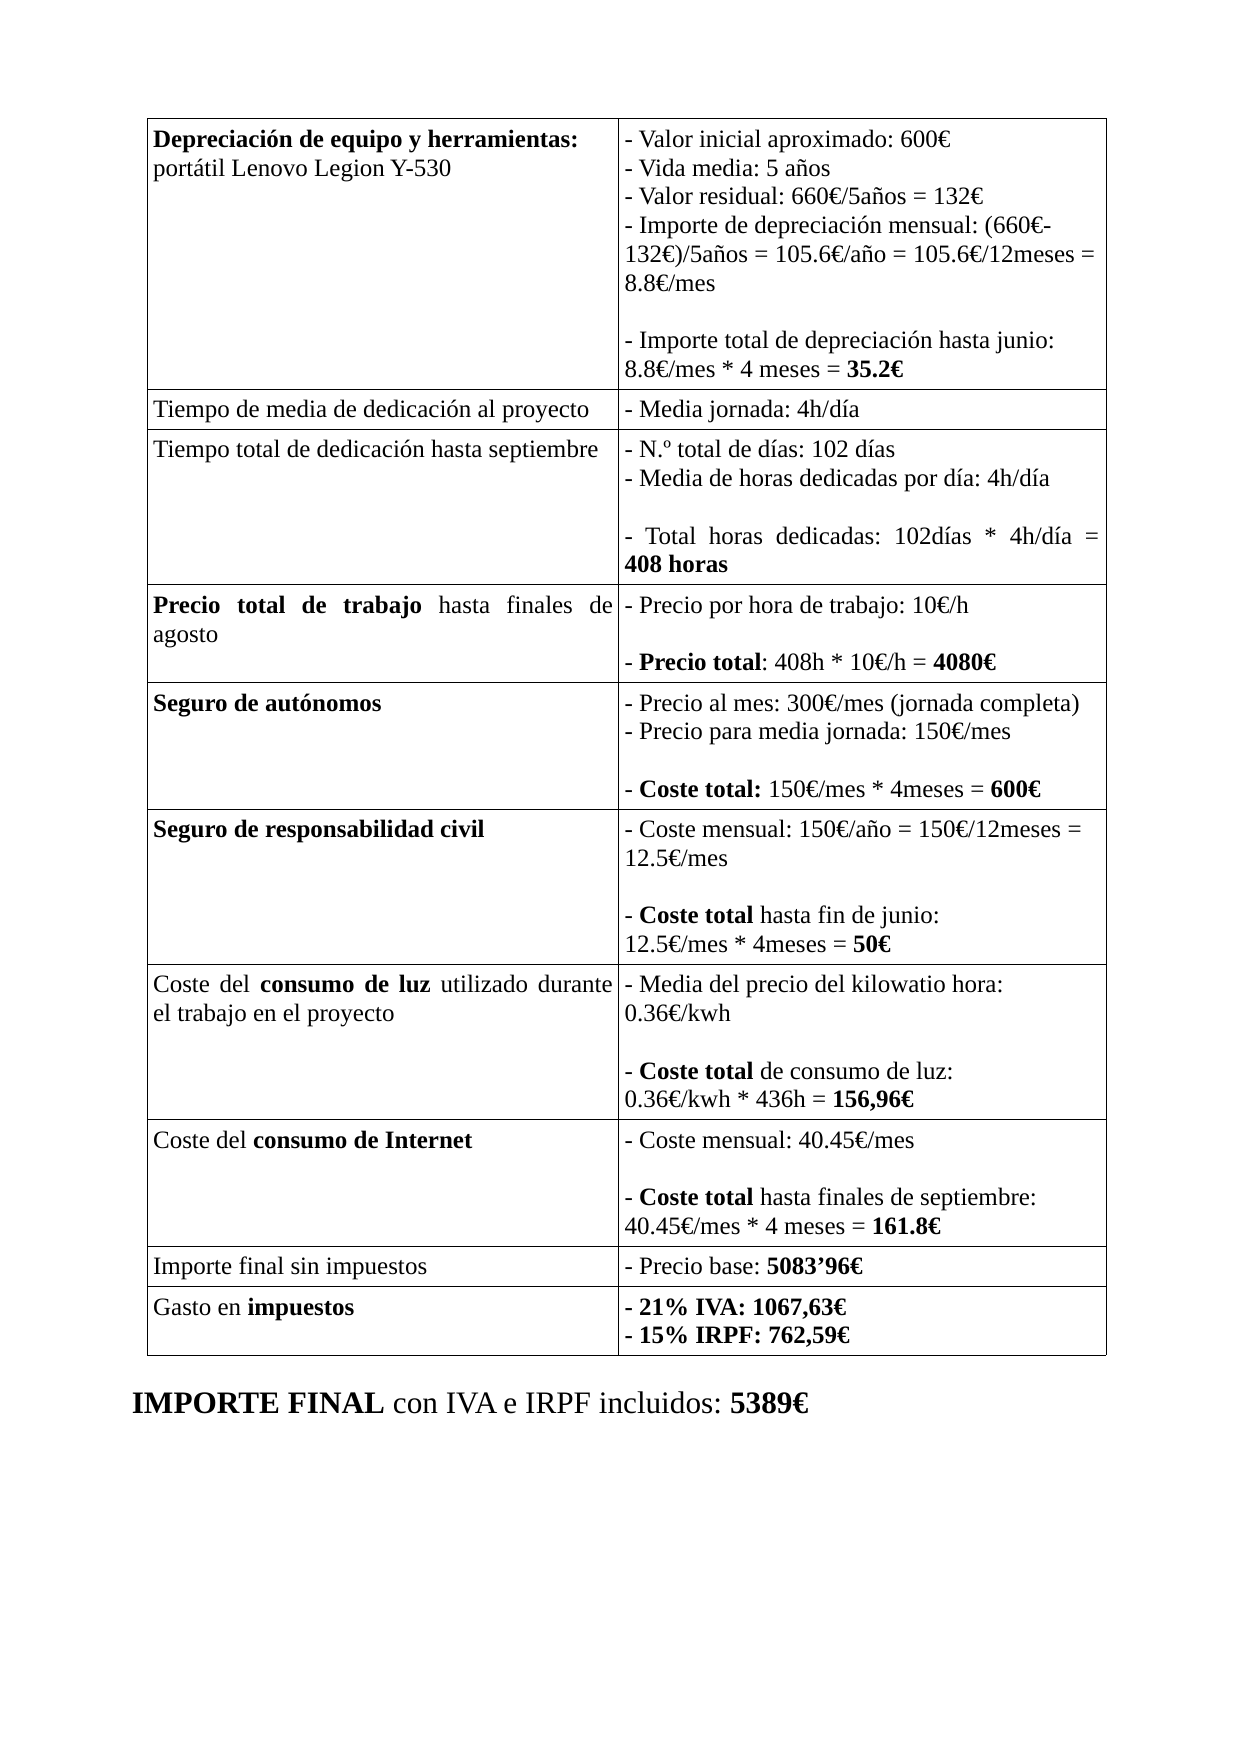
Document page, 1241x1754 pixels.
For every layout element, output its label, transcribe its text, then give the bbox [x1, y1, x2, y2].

table_cell Seguro de responsabilidad civil [148, 810, 618, 964]
table_cell - Precio base: 5083’96€ [619, 1247, 1106, 1286]
table_cell Gasto en impuestos [148, 1287, 618, 1355]
table_cell Tiempo total de dedicación hasta septiembre [148, 430, 618, 584]
table_cell - Coste mensual: 150€/año = 150€/12meses = 12.5€/mes - Coste total hasta fin de junio: 12.5€/mes * 4meses = 50€ [619, 810, 1106, 964]
table_cell Tiempo de media de dedicación al proyecto [148, 390, 618, 429]
table_cell Coste del consumo de Internet [148, 1120, 618, 1246]
table_cell - Media jornada: 4h/día [619, 390, 1106, 429]
table_cell Seguro de autónomos [148, 683, 618, 808]
table_cell Importe final sin impuestos [148, 1247, 618, 1286]
table_cell - Precio al mes: 300€/mes (jornada completa) - Precio para media jornada: 150€/mes - Coste total: 150€/mes * 4meses = 600€ [619, 683, 1106, 808]
table_cell - Coste mensual: 40.45€/mes - Coste total hasta finales de septiembre: 40.45€/mes * 4 meses = 161.8€ [619, 1120, 1106, 1246]
text IMPORTE FINAL con IVA e IRPF incluidos: 5389€ [132, 1384, 1106, 1420]
table_cell Coste del consumo de luz utilizado durante el trabajo en el proyecto [148, 965, 618, 1119]
table_header Depreciación de equipo y herramientas: portátil Lenovo Legion Y-530 [148, 119, 618, 388]
table_cell - 21% IVA: 1067,63€ - 15% IRPF: 762,59€ [619, 1287, 1106, 1355]
table_cell Precio total de trabajo hasta finales de agosto [148, 585, 618, 682]
table_header - Valor inicial aproximado: 600€ - Vida media: 5 años - Valor residual: 660€/5años = 132€ - Importe de depreciación mensual: (660€- 132€)/5años = 105.6€/año = 105.6€/12meses = 8.8€/mes - Importe total de depreciación hasta junio: 8.8€/mes * 4 meses = 35.2€ [619, 119, 1106, 388]
table_cell - Precio por hora de trabajo: 10€/h - Precio total: 408h * 10€/h = 4080€ [619, 585, 1106, 682]
table_cell - N.º total de días: 102 días - Media de horas dedicadas por día: 4h/día - Total horas dedicadas: 102días * 4h/día = 408 horas [619, 430, 1106, 584]
table_cell - Media del precio del kilowatio hora: 0.36€/kwh - Coste total de consumo de luz: 0.36€/kwh * 436h = 156,96€ [619, 965, 1106, 1119]
